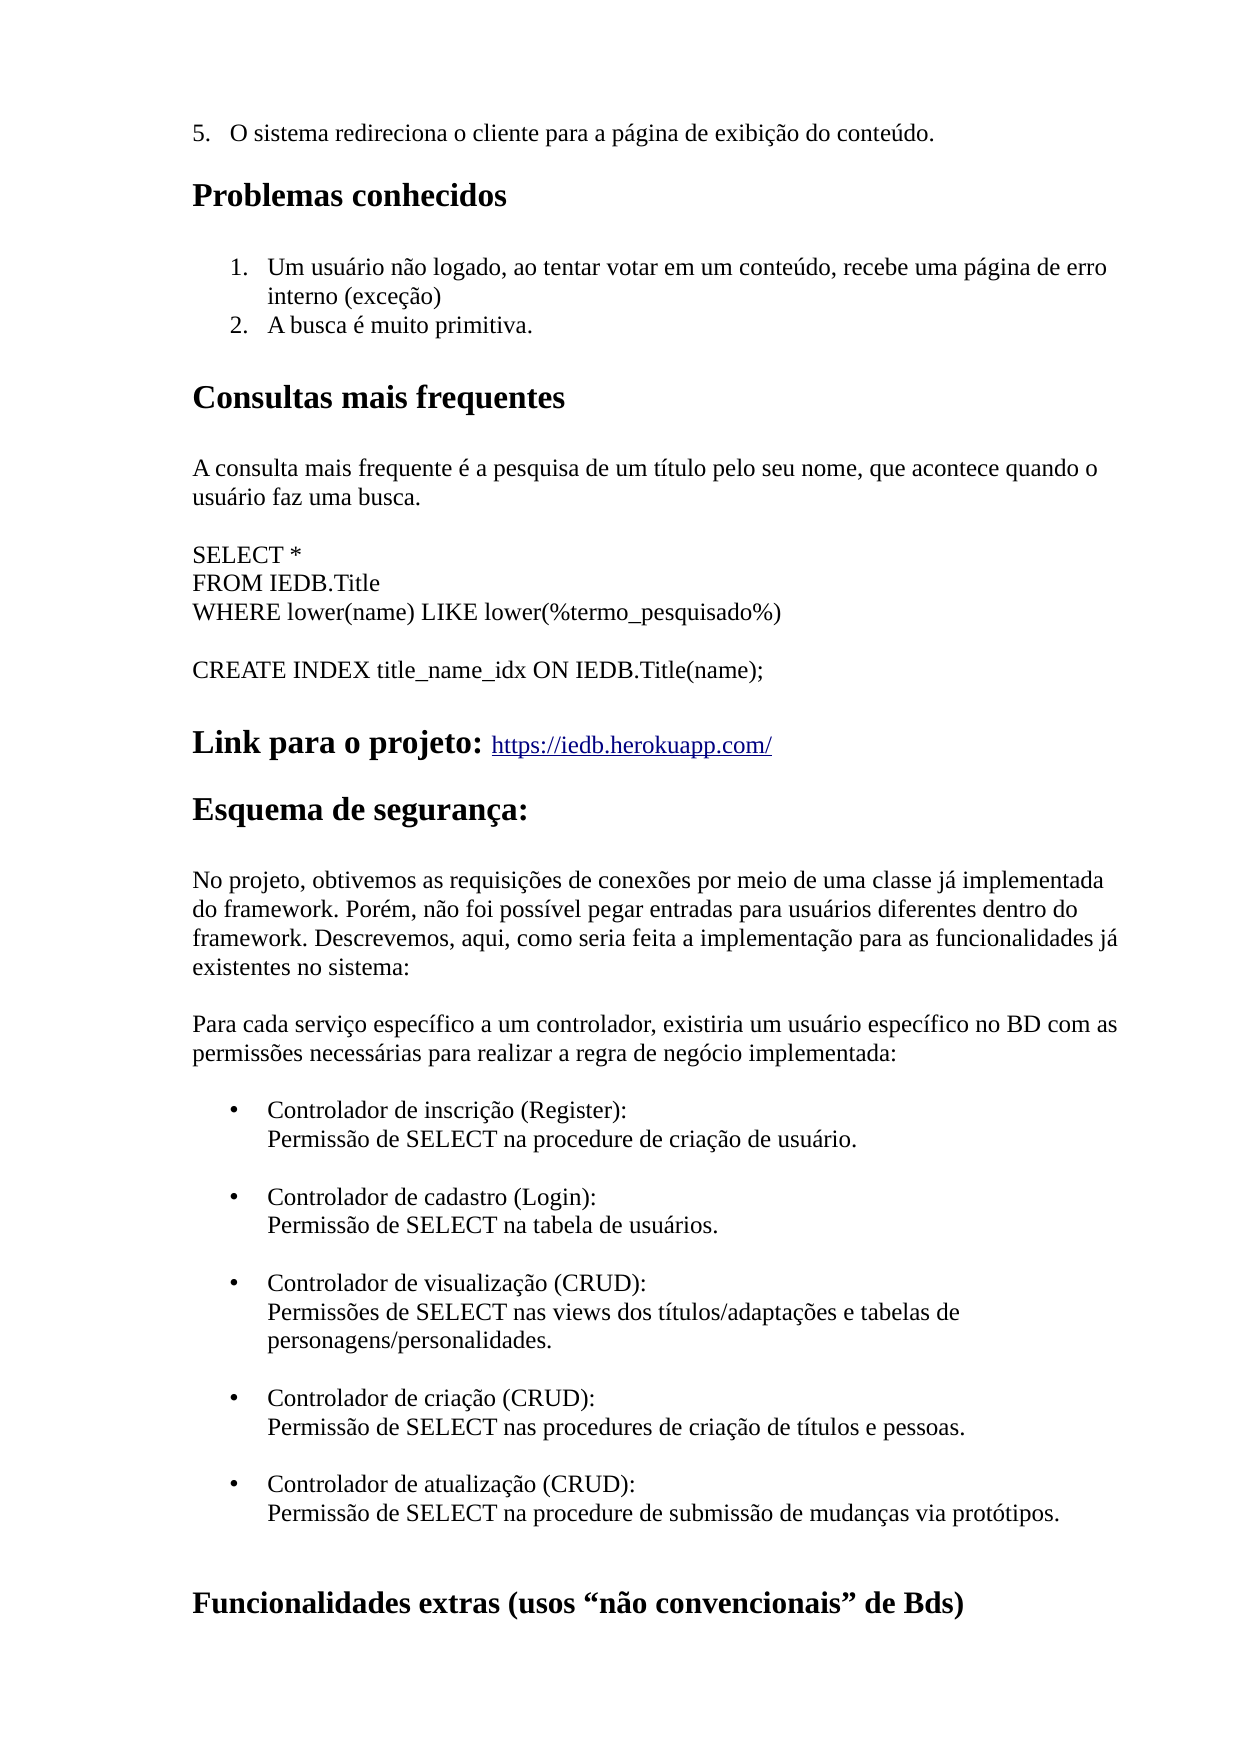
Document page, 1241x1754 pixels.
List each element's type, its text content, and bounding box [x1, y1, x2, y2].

text Para cada serviço específico a um controlador, existiria um usuário específico no BD com as permissões necessárias para realizar a regra de negócio implementada: [192, 1009, 1122, 1067]
text Esquema de segurança: [192, 789, 1122, 827]
text 5. O sistema redireciona o cliente para a página de exibição do conteúdo. [192, 118, 1122, 147]
list Controlador de criação (CRUD): [229, 1383, 1122, 1412]
list Controlador de visualização (CRUD): Permissões de SELECT nas views dos títulos/adaptações e tabelas de personagens/personalidades. [229, 1268, 1122, 1354]
list Permissão de SELECT nas procedures de criação de títulos e pessoas. [229, 1412, 1122, 1441]
text A consulta mais frequente é a pesquisa de um título pelo seu nome, que acontece quando o usuário faz uma busca. [192, 453, 1122, 511]
list Controlador de atualização (CRUD): Permissão de SELECT na procedure de submissão de mudanças via protótipos. [229, 1469, 1122, 1527]
text Consultas mais frequentes [192, 377, 1122, 415]
text SELECT * [192, 540, 1122, 568]
text FROM IEDB.Title [192, 568, 1122, 597]
list Controlador de cadastro (Login): Permissão de SELECT na tabela de usuários. [229, 1182, 1122, 1268]
text Link para o projeto: https://iedb.herokuapp.com/ [192, 722, 1122, 760]
list Controlador de inscrição (Register): Permissão de SELECT na procedure de criação de usuário. [229, 1096, 1122, 1182]
text Problemas conhecidos [192, 176, 1122, 214]
text Funcionalidades extras (usos “não convencionais” de Bds) [192, 1584, 1122, 1620]
text WHERE lower(name) LIKE lower(%termo_pesquisado%) [192, 597, 1122, 626]
list A busca é muito primitiva. [229, 310, 1122, 338]
text No projeto, obtivemos as requisições de conexões por meio de uma classe já implementada do framework. Porém, não foi possível pegar entradas para usuários diferentes dentro do framework. Descrevemos, aqui, como seria feita a implementação para as funcionalidades já existentes no sistema: [192, 866, 1122, 981]
list Um usuário não logado, ao tentar votar em um conteúdo, recebe uma página de erro interno (exceção) [229, 252, 1122, 310]
text CREATE INDEX title_name_idx ON IEDB.Title(name); [192, 655, 1122, 683]
